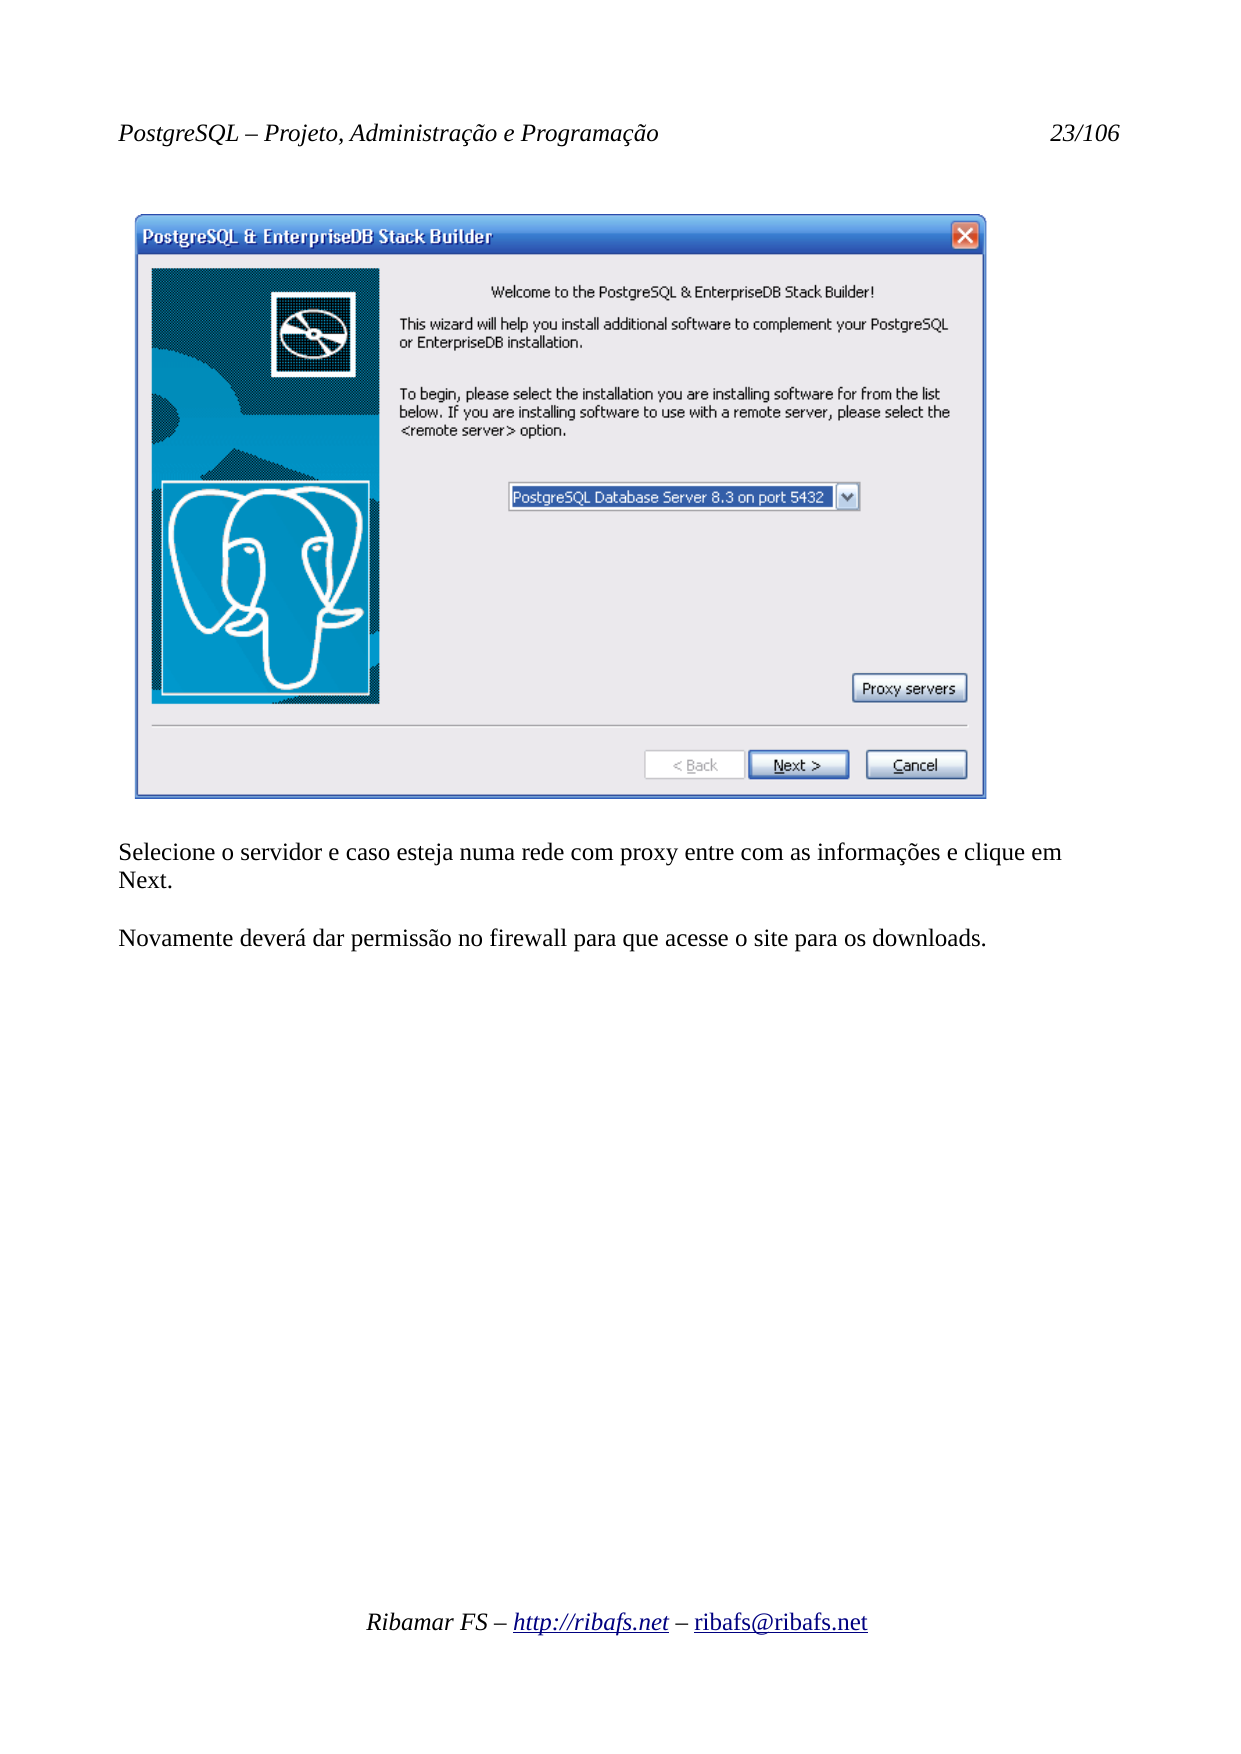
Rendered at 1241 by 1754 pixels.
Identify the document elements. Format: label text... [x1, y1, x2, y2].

text Selecione o servidor e caso esteja numa rede com proxy entre com as informações e clique em Next. [118, 837, 1122, 894]
picture [134, 214, 987, 799]
text Novamente deverá dar permissão no firewall para que acesse o site para os downloads. [118, 923, 1122, 952]
